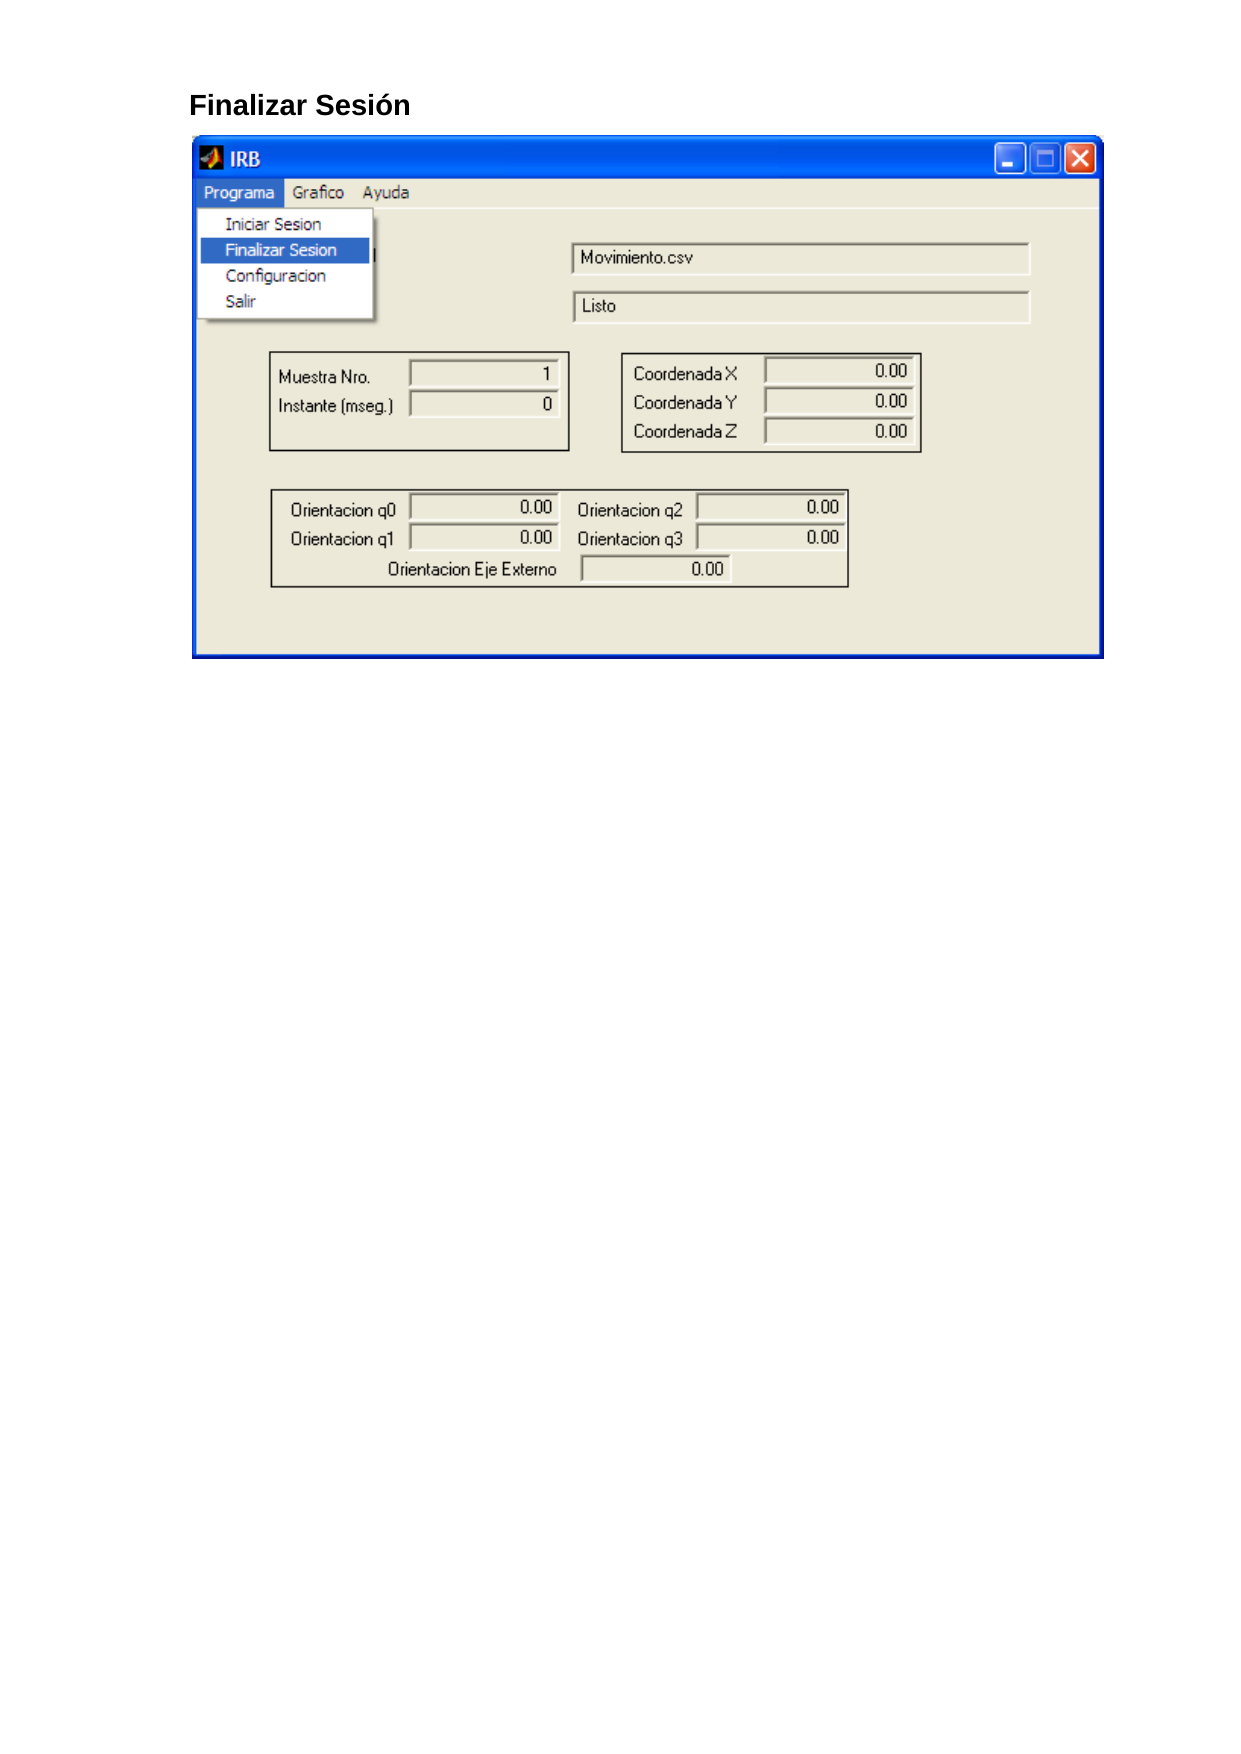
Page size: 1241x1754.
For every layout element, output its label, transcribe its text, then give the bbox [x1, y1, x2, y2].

picture [192, 135, 1104, 659]
subtitle Finalizar Sesión [177, 88, 1122, 121]
